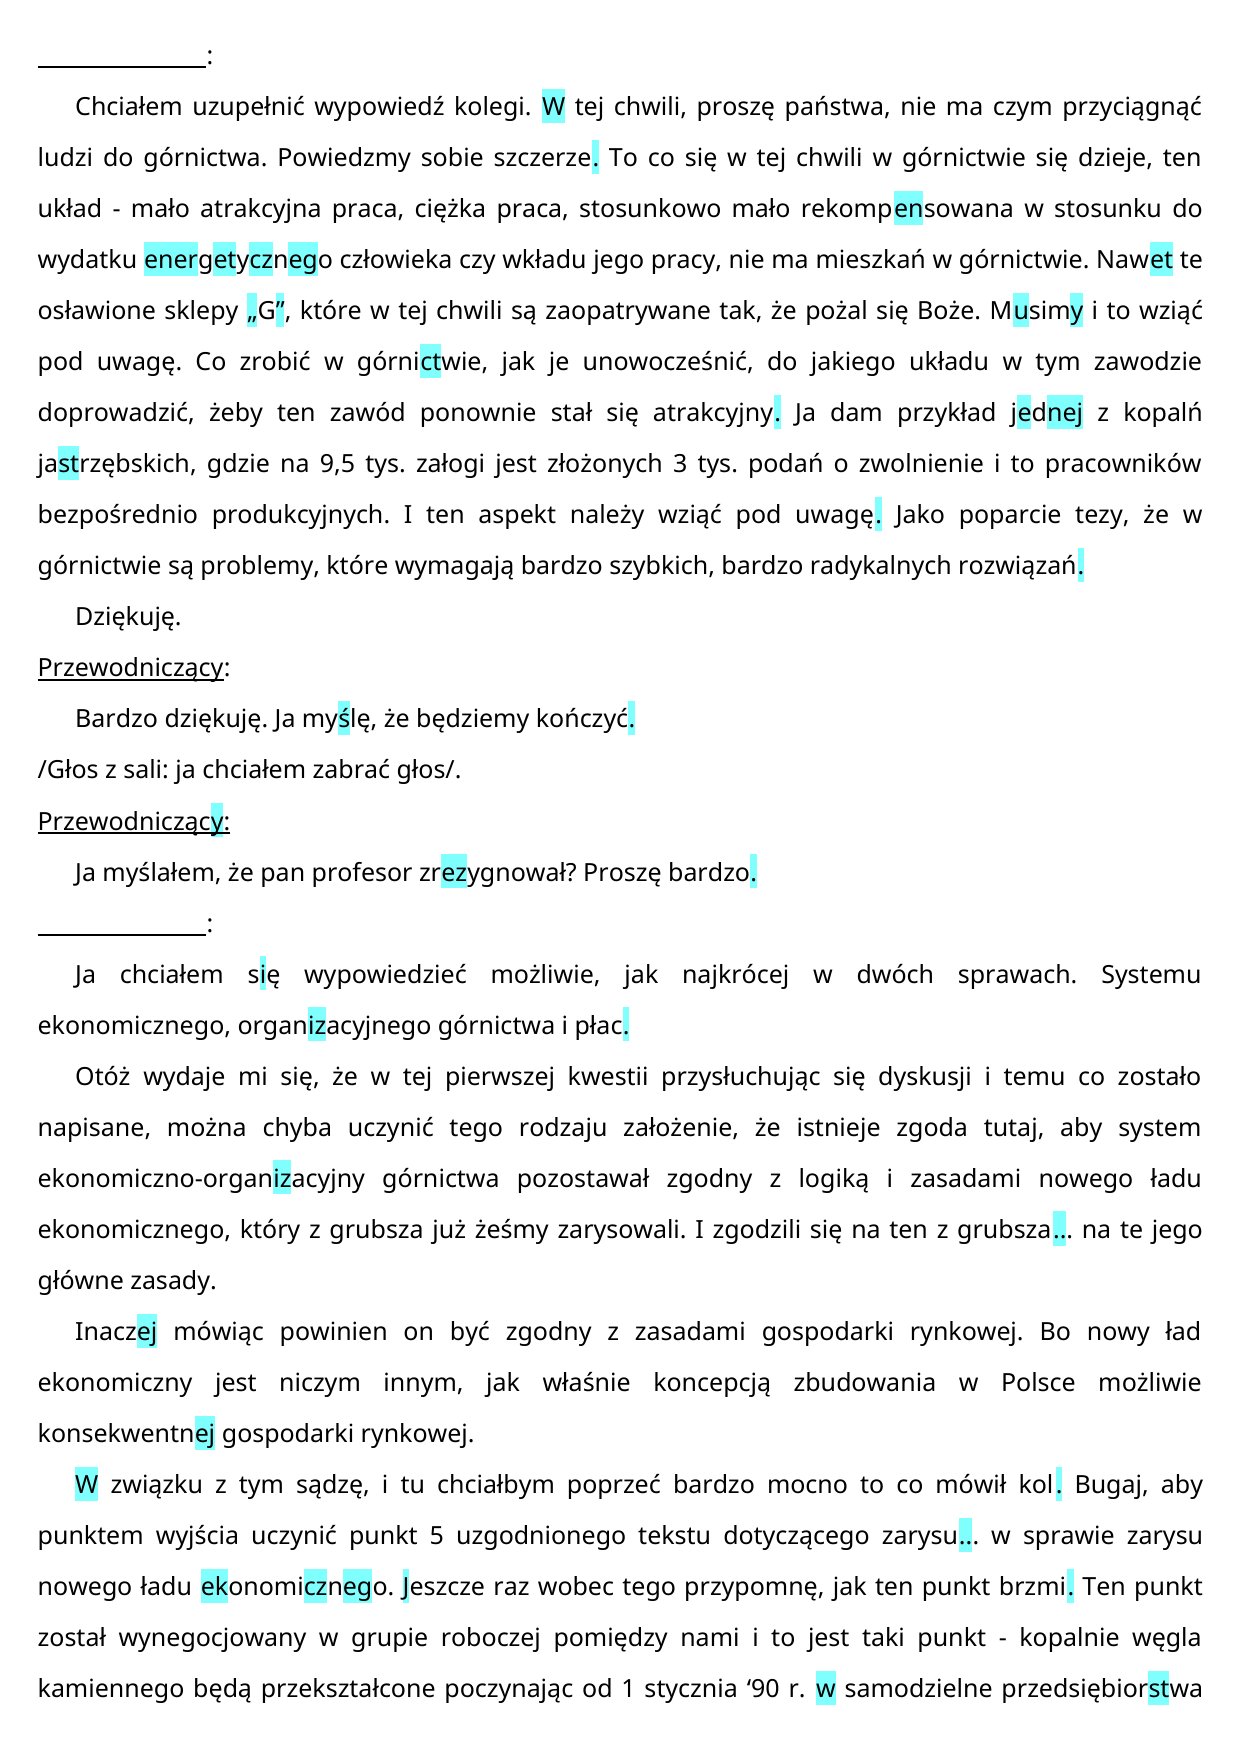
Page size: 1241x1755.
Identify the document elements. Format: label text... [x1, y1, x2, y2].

text Dziękuję. [37, 599, 1203, 633]
text Ja chciałem się wypowiedzieć możliwie, jak najkrócej w dwóch sprawach. Systemu ekonomicznego, organizacyjnego górnictwa i płac. [37, 956, 1203, 1041]
text Otóż wydaje mi się, że w tej pierwszej kwestii przysłuchując się dyskusji i temu co zostało napisane, można chyba uczynić tego rodzaju założenie, że istnieje zgoda tutaj, aby system ekonomiczno-organizacyjny górnictwa pozostawał zgodny z logiką i zasadami nowego ładu ekonomicznego, który z grubsza już żeśmy zarysowali. I zgodzili się na ten z grubsza... na te jego główne zasady. [37, 1058, 1203, 1297]
text Bardzo dziękuję. Ja myślę, że będziemy kończyć. [37, 701, 1203, 735]
text Chciałem uzupełnić wypowiedź kolegi. W tej chwili, proszę państwa, nie ma czym przyciągnąć ludzi do górnictwa. Powiedzmy sobie szczerze. To co się w tej chwili w górnictwie się dzieje, ten układ - mało atrakcyjna praca, ciężka praca, stosunkowo mało rekompensowana w stosunku do wydatku energetycznego człowieka czy wkładu jego pracy, nie ma mieszkań w górnictwie. Nawet te osławione sklepy „G”, które w tej chwili są zaopatrywane tak, że pożal się Boże. Musimy i to wziąć pod uwagę. Co zrobić w górnictwie, jak je unowocześnić, do jakiego układu w tym zawodzie doprowadzić, żeby ten zawód ponownie stał się atrakcyjny. Ja dam przykład jednej z kopalń jastrzębskich, gdzie na 9,5 tys. załogi jest złożonych 3 tys. podań o zwolnienie i to pracowników bezpośrednio produkcyjnych. I ten aspekt należy wziąć pod uwagę. Jako poparcie tezy, że w górnictwie są problemy, które wymagają bardzo szybkich, bardzo radykalnych rozwiązań. [37, 88, 1203, 582]
text : [37, 905, 1203, 939]
text Przewodniczący: [37, 650, 1203, 684]
text Inaczej mówiąc powinien on być zgodny z zasadami gospodarki rynkowej. Bo nowy ład ekonomiczny jest niczym innym, jak właśnie koncepcją zbudowania w Polsce możliwie konsekwentnej gospodarki rynkowej. [37, 1313, 1203, 1450]
text : [37, 37, 1203, 72]
text /Głos z sali: ja chciałem zabrać głos/. [37, 752, 1203, 786]
text Ja myślałem, że pan profesor zrezygnował? Proszę bardzo. [37, 854, 1203, 888]
text W związku z tym sądzę, i tu chciałbym poprzeć bardzo mocno to co mówił kol. Bugaj, aby punktem wyjścia uczynić punkt 5 uzgodnionego tekstu dotyczącego zarysu... w sprawie zarysu nowego ładu ekonomicznego. Jeszcze raz wobec tego przypomnę, jak ten punkt brzmi. Ten punkt został wynegocjowany w grupie roboczej pomiędzy nami i to jest taki punkt - kopalnie węgla kamiennego będą przekształcone poczynając od 1 stycznia ‘90 r. w samodzielne przedsiębiorstwa [37, 1467, 1203, 1705]
text Przewodniczący: [37, 803, 1203, 837]
